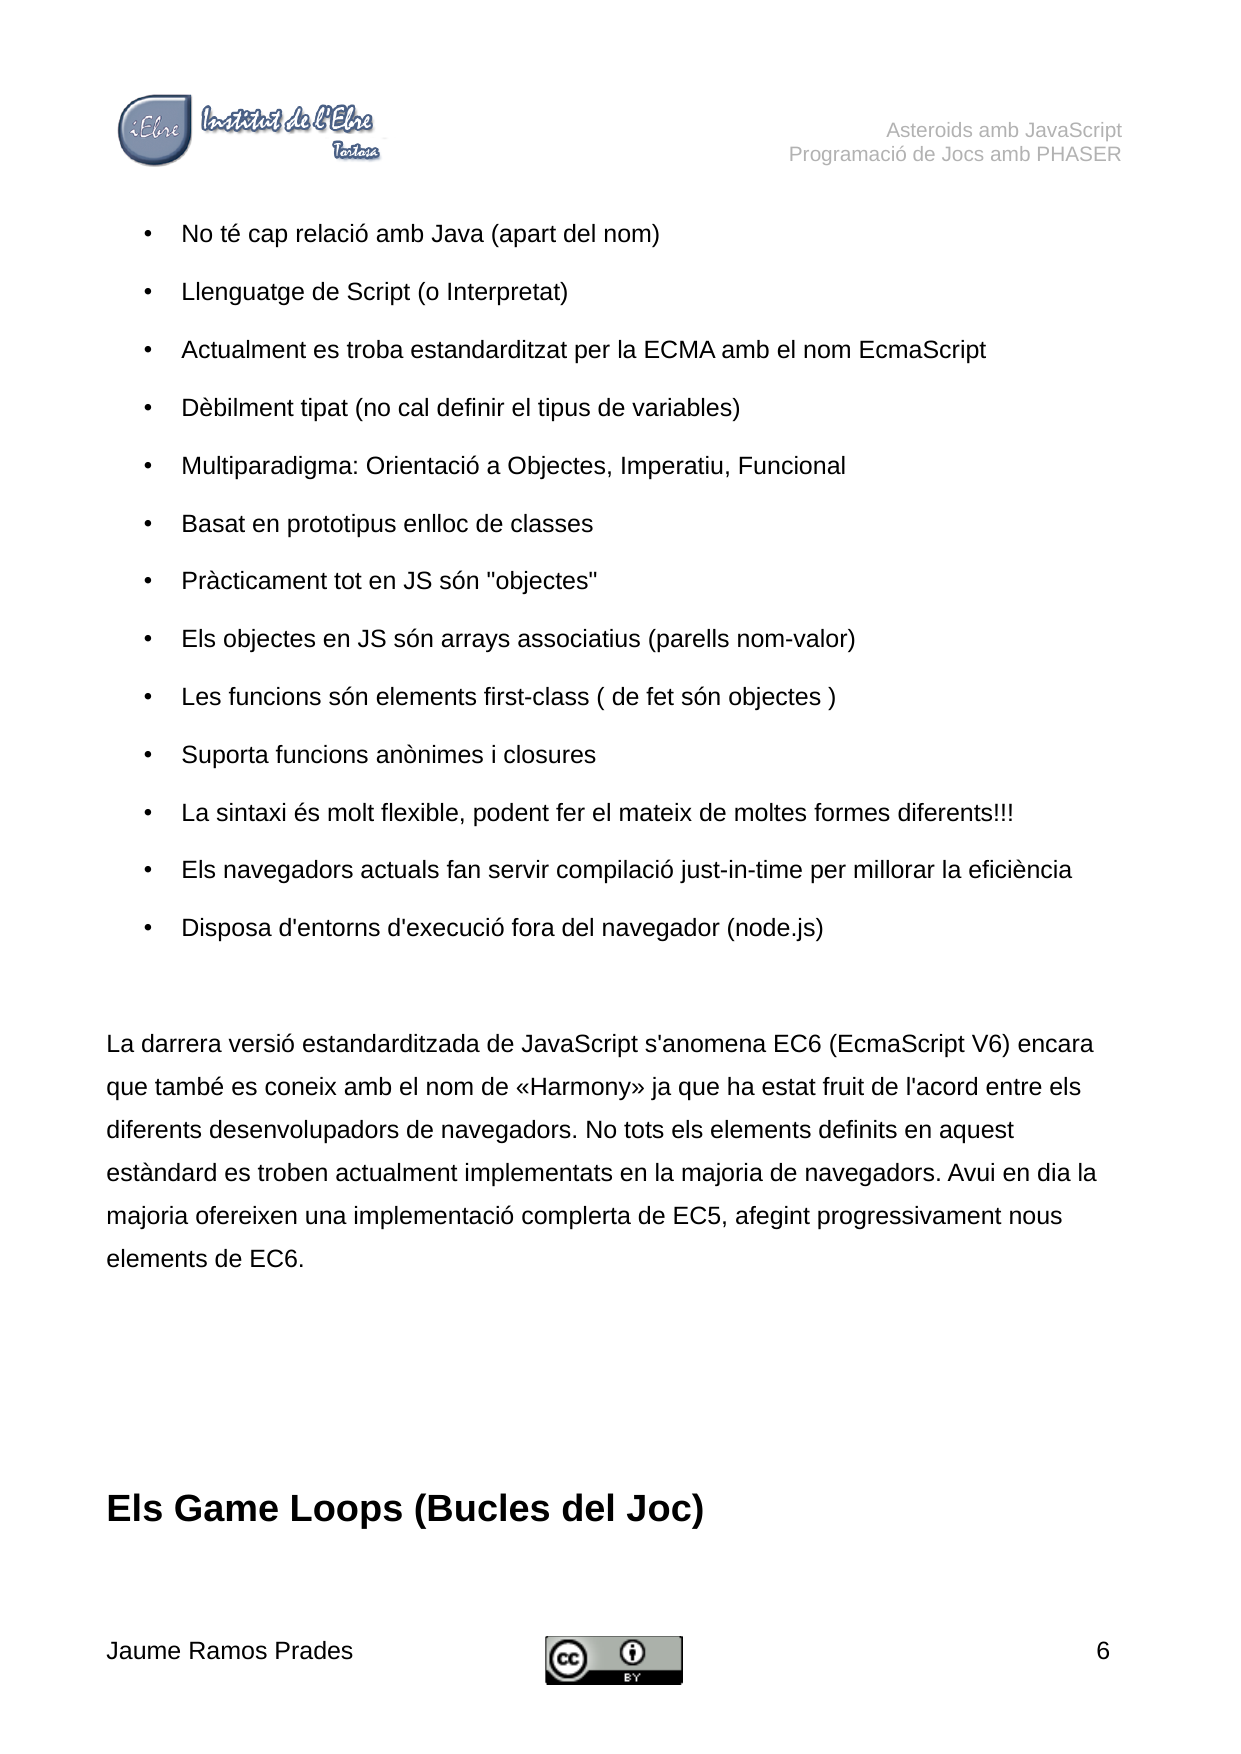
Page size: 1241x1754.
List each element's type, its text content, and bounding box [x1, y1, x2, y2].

list Els objectes en JS són arrays associatius (parells nom-valor) [144, 624, 1122, 653]
picture [545, 1636, 683, 1685]
list No té cap relació amb Java (apart del nom) [144, 219, 1122, 248]
list Dèbilment tipat (no cal definir el tipus de variables) [144, 393, 1122, 422]
subtitle Els Game Loops (Bucles del Joc) [106, 1486, 1122, 1529]
list Suporta funcions anònimes i closures [144, 740, 1122, 769]
list Pràcticament tot en JS són "objectes" [144, 566, 1122, 595]
list Llenguatge de Script (o Interpretat) [144, 277, 1122, 306]
list Basat en prototipus enlloc de classes [144, 508, 1122, 537]
picture [106, 79, 397, 181]
text La darrera versió estandarditzada de JavaScript s'anomena EC6 (EcmaScript V6) encara que també es coneix amb el nom de «Harmony» ja que ha estat fruit de l'acord entre els diferents desenvolupadors de navegadors. No tots els elements definits en aquest estàndard es troben actualment implementats en la majoria de navegadors. Avui en dia la majoria ofereixen una implementació complerta de EC5, afegint progressivament nous elements de EC6. [106, 1029, 1122, 1273]
list Actualment es troba estandarditzat per la ECMA amb el nom EcmaScript [144, 335, 1122, 364]
list Les funcions són elements first-class ( de fet són objectes ) [144, 682, 1122, 711]
list Els navegadors actuals fan servir compilació just-in-time per millorar la eficiència [144, 855, 1122, 884]
list Multiparadigma: Orientació a Objectes, Imperatiu, Funcional [144, 451, 1122, 479]
list La sintaxi és molt flexible, podent fer el mateix de moltes formes diferents!!! [144, 798, 1122, 826]
list Disposa d'entorns d'execució fora del navegador (node.js) [144, 913, 1122, 942]
